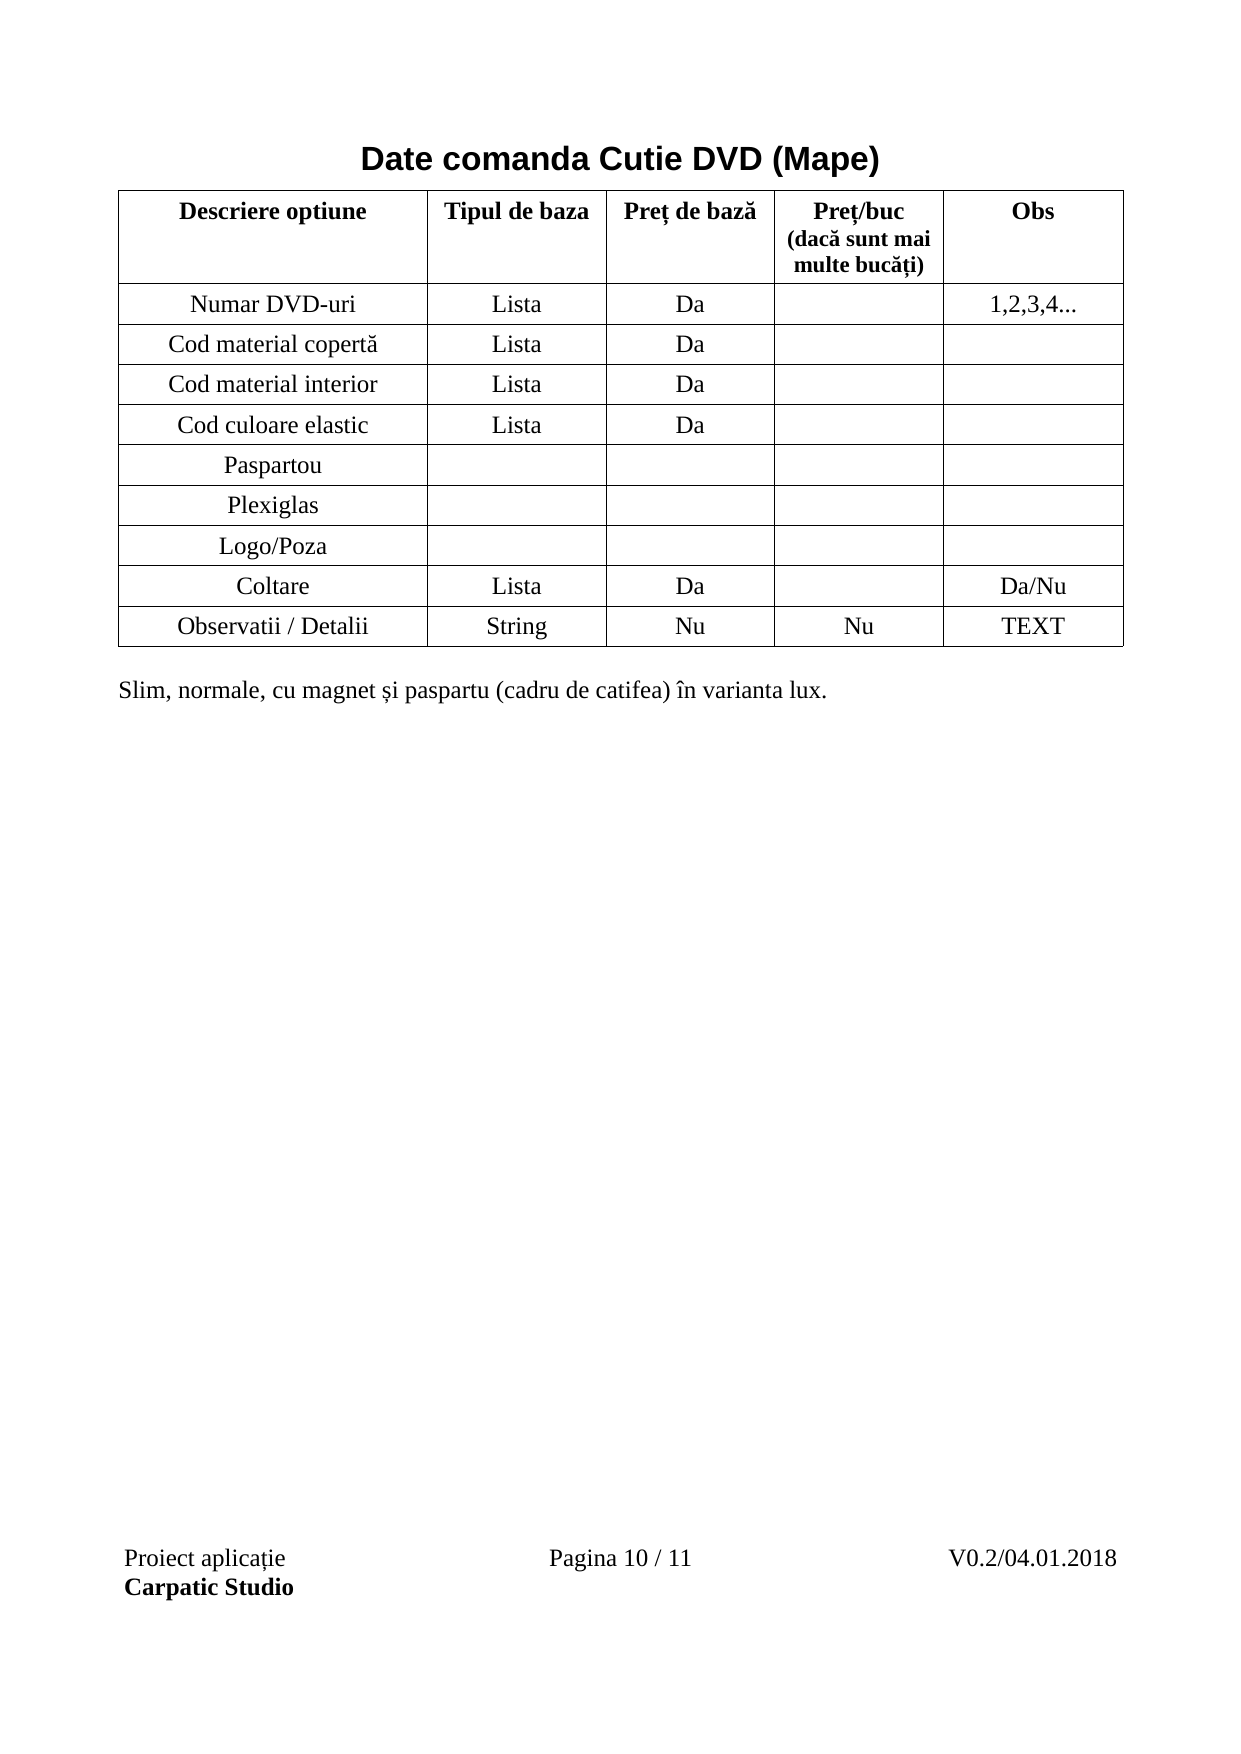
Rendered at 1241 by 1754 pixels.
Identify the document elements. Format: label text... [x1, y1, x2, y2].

table_cell Coltare [119, 566, 427, 606]
table_cell Lista [428, 566, 606, 606]
table_cell [944, 405, 1123, 444]
table_cell Lista [428, 284, 606, 323]
table_cell [944, 445, 1123, 485]
table_cell String [428, 607, 606, 646]
table_cell Paspartou [119, 445, 427, 485]
table_cell Da [607, 284, 774, 323]
table_cell [428, 486, 606, 525]
table_cell [944, 325, 1123, 364]
table_cell Nu [607, 607, 774, 646]
table_cell TEXT [944, 607, 1123, 646]
table_cell [775, 566, 943, 606]
table_cell [944, 526, 1123, 565]
table_cell [775, 526, 943, 565]
table_cell [775, 486, 943, 525]
table_cell Lista [428, 325, 606, 364]
table_cell Nu [775, 607, 943, 646]
table_cell Da [607, 405, 774, 444]
table_cell [775, 405, 943, 444]
table_cell [607, 486, 774, 525]
table_cell [428, 445, 606, 485]
table_cell Da [607, 325, 774, 364]
table_cell [944, 365, 1123, 404]
subtitle Date comanda Cutie DVD (Mape) [118, 139, 1122, 178]
table_cell 1,2,3,4... [944, 284, 1123, 323]
table_cell Plexiglas [119, 486, 427, 525]
table_cell Numar DVD-uri [119, 284, 427, 323]
table_cell [775, 365, 943, 404]
table_cell [944, 486, 1123, 525]
table_cell Da [607, 566, 774, 606]
table_cell Da/Nu [944, 566, 1123, 606]
table_cell [428, 526, 606, 565]
table_header Preț de bază [607, 191, 774, 283]
table_cell Observatii / Detalii [119, 607, 427, 646]
table_cell Logo/Poza [119, 526, 427, 565]
table_header Tipul de baza [428, 191, 606, 283]
table_cell Lista [428, 365, 606, 404]
table_cell [775, 284, 943, 323]
table_cell [607, 445, 774, 485]
table_cell Lista [428, 405, 606, 444]
table_header Preț/buc (dacă sunt mai multe bucăți) [775, 191, 943, 283]
table_cell [775, 325, 943, 364]
table_cell [607, 526, 774, 565]
table_cell Cod material interior [119, 365, 427, 404]
text Slim, normale, cu magnet și paspartu (cadru de catifea) în varianta lux. [118, 675, 1122, 703]
table_cell Da [607, 365, 774, 404]
table_header Descriere optiune [119, 191, 427, 283]
table_header Obs [944, 191, 1123, 283]
table_cell [775, 445, 943, 485]
table_cell Cod culoare elastic [119, 405, 427, 444]
table_cell Cod material copertă [119, 325, 427, 364]
